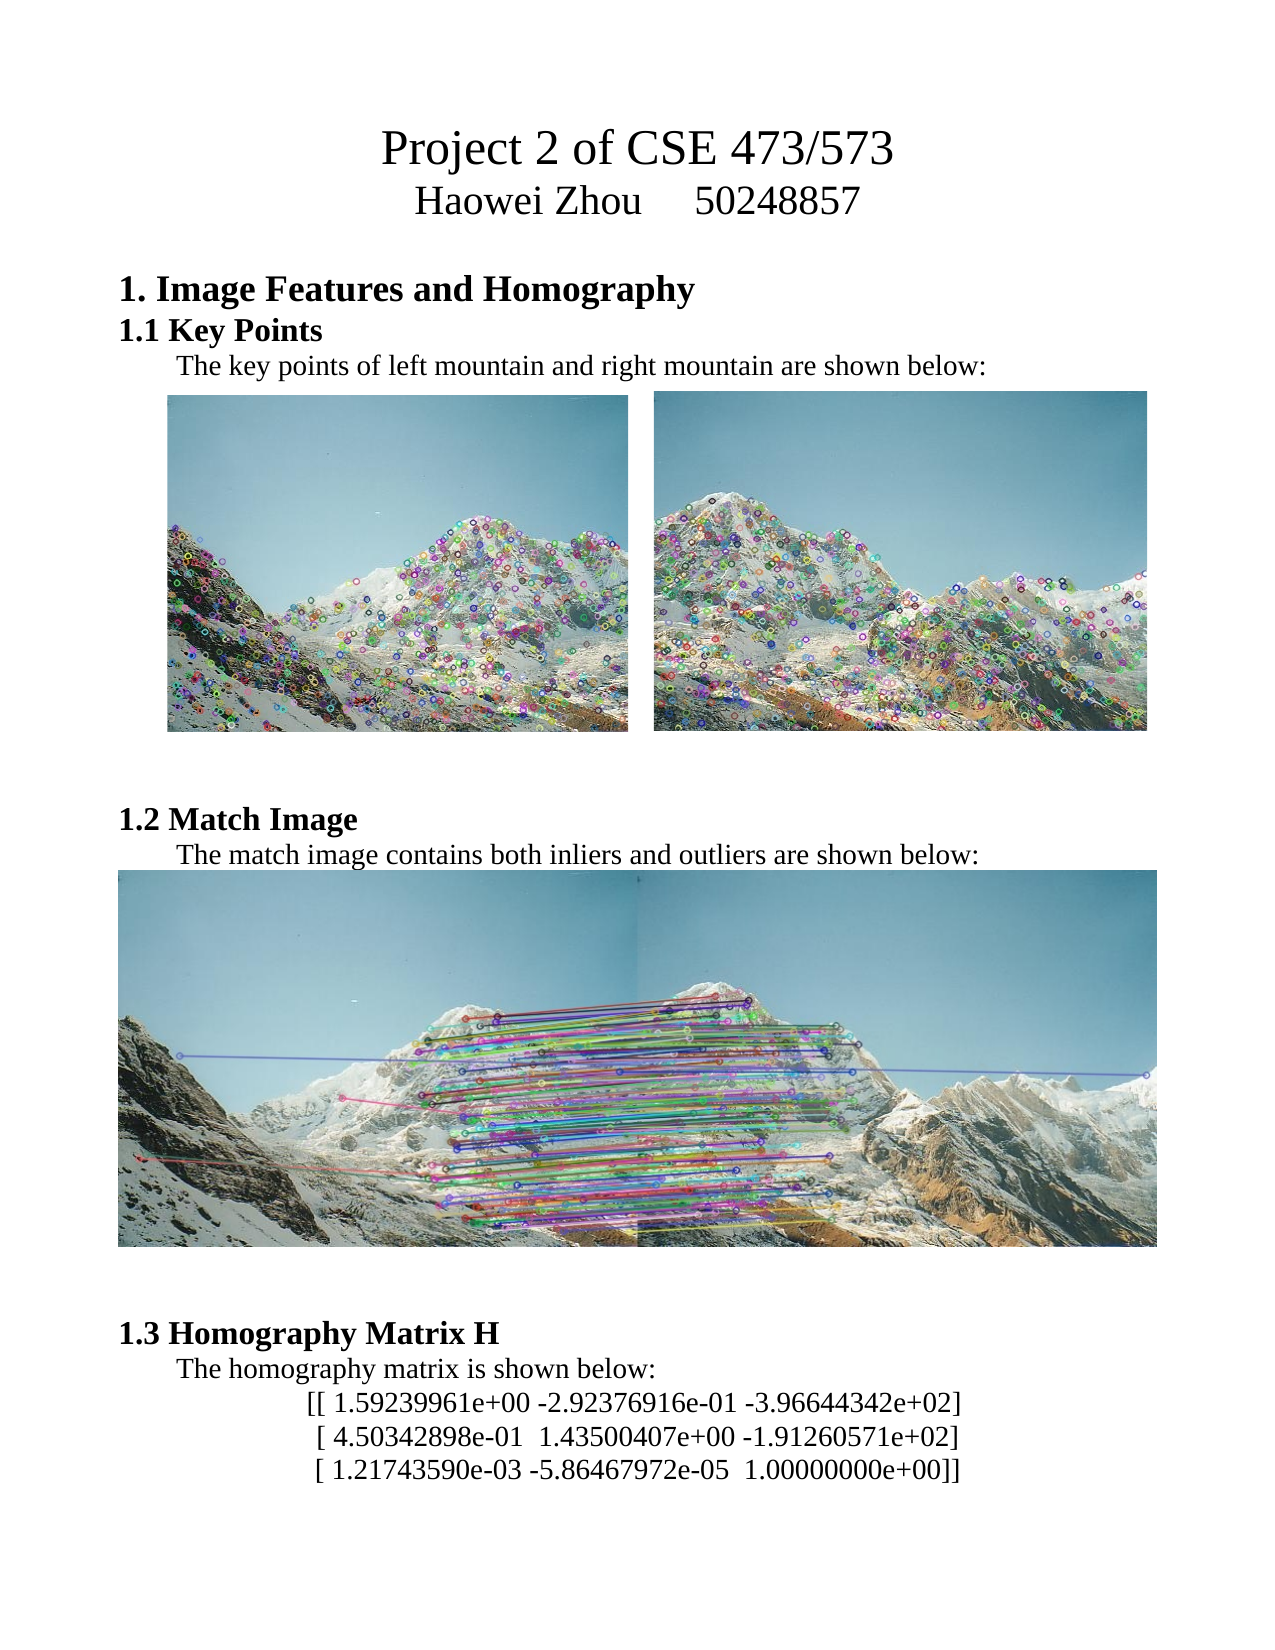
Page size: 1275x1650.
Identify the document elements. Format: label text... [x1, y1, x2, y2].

text The homography matrix is shown below: [118, 1352, 1157, 1385]
text [ 4.50342898e-01 1.43500407e+00 -1.91260571e+02] [118, 1419, 1157, 1452]
text The key points of left mountain and right mountain are shown below: [118, 348, 1157, 382]
text Haowei Zhou 50248857 [118, 176, 1157, 223]
text 1.3 Homography Matrix H [118, 1313, 1157, 1352]
picture [167, 395, 629, 732]
text 1.2 Match Image [118, 799, 1157, 837]
text The match image contains both inliers and outliers are shown below: [118, 837, 1157, 870]
picture [118, 870, 1157, 1247]
text [[ 1.59239961e+00 -2.92376916e-01 -3.96644342e+02] [118, 1385, 1157, 1419]
text 1.1 Key Points [118, 310, 1157, 348]
text [ 1.21743590e-03 -5.86467972e-05 1.00000000e+00]] [118, 1452, 1157, 1486]
picture [653, 391, 1148, 731]
text Project 2 of CSE 473/573 [118, 118, 1157, 176]
text 1. Image Features and Homography [118, 267, 1157, 310]
